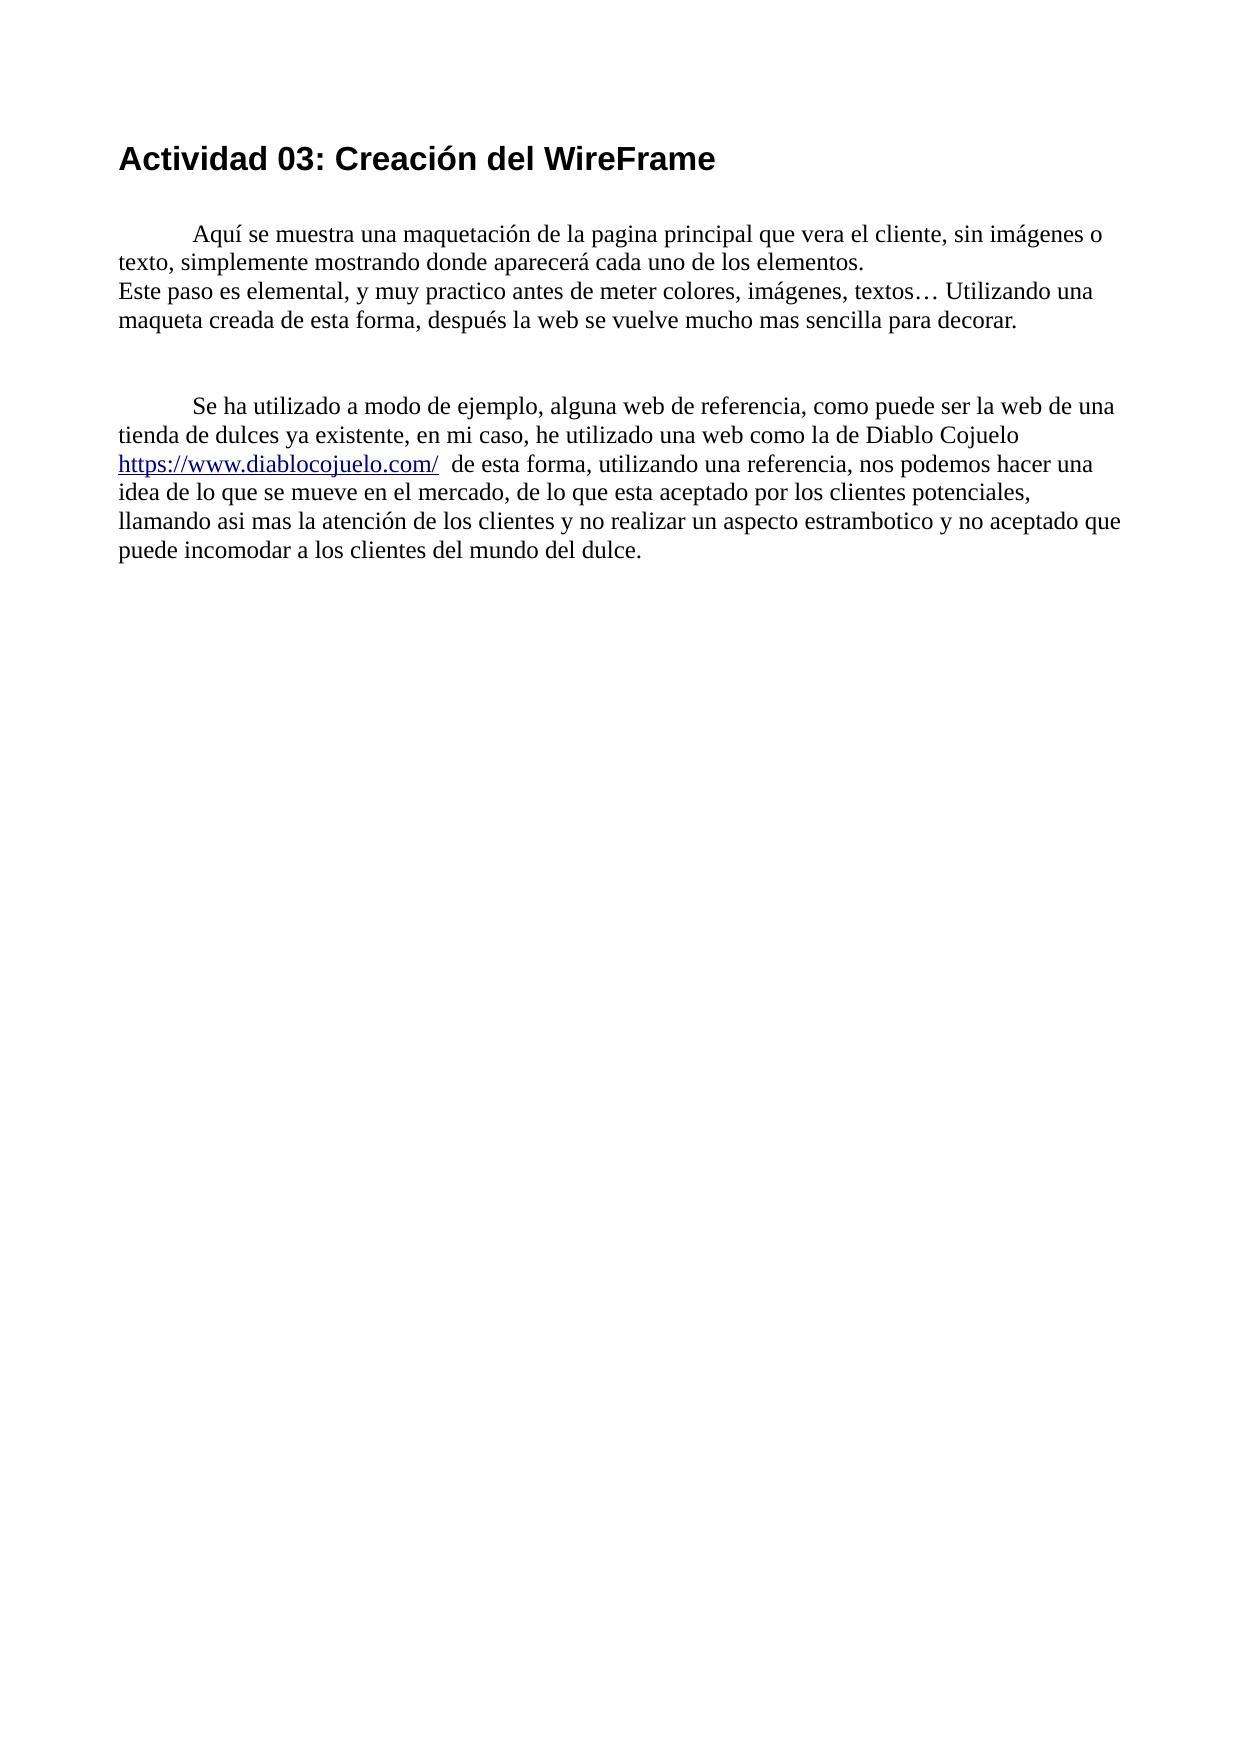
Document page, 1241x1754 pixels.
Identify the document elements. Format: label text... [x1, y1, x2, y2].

text Aquí se muestra una maquetación de la pagina principal que vera el cliente, sin imágenes o texto, simplemente mostrando donde aparecerá cada uno de los elementos. [118, 219, 1122, 276]
text Este paso es elemental, y muy practico antes de meter colores, imágenes, textos… Utilizando una maqueta creada de esta forma, después la web se vuelve mucho mas sencilla para decorar. [118, 276, 1122, 334]
subtitle Actividad 03: Creación del WireFrame [118, 139, 1122, 177]
text Se ha utilizado a modo de ejemplo, alguna web de referencia, como puede ser la web de una tienda de dulces ya existente, en mi caso, he utilizado una web como la de Diablo Cojuelo https://www.diablocojuelo.com/ de esta forma, utilizando una referencia, nos podemos hacer una idea de lo que se mueve en el mercado, de lo que esta aceptado por los clientes potenciales, llamando asi mas la atención de los clientes y no realizar un aspecto estrambotico y no aceptado que puede incomodar a los clientes del mundo del dulce. [118, 391, 1122, 564]
